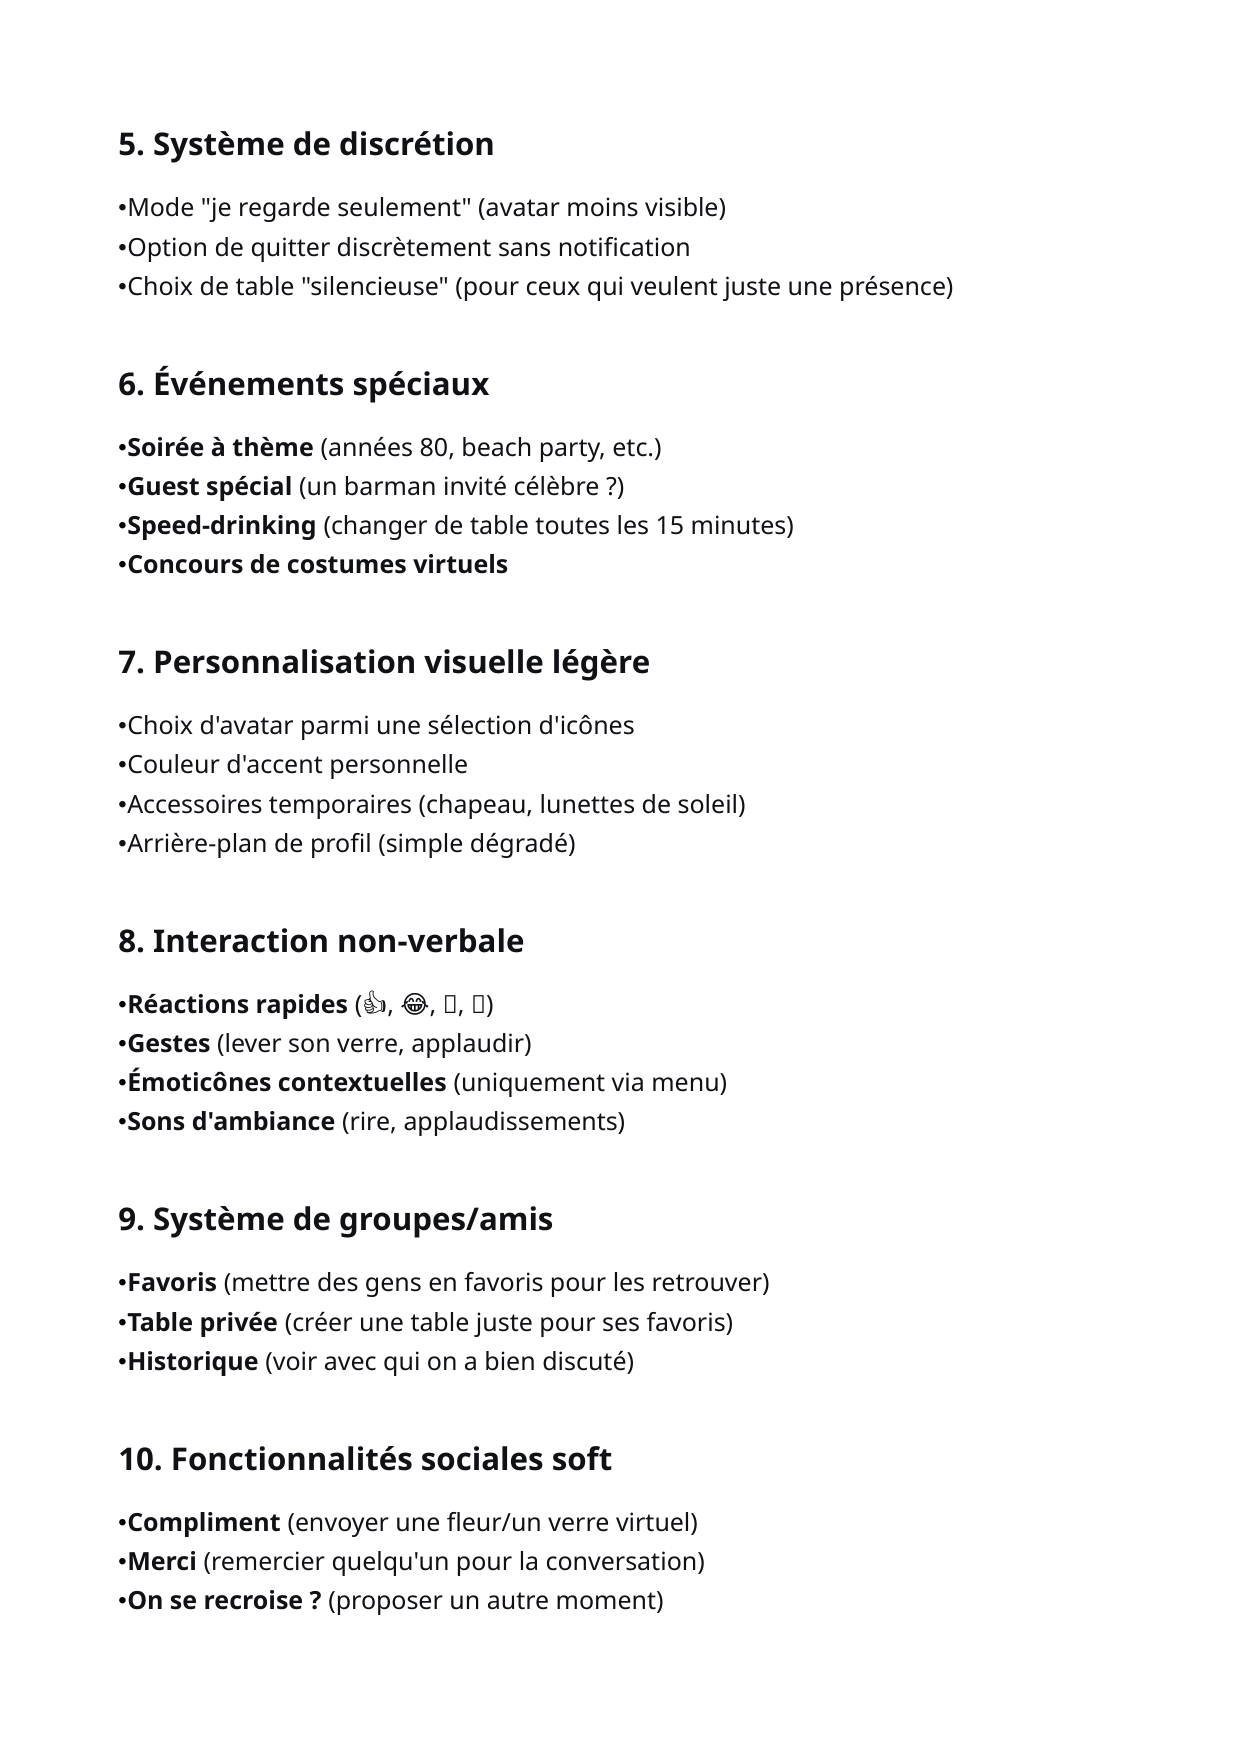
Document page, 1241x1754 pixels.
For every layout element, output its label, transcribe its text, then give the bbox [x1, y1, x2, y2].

list Compliment (envoyer une fleur/un verre virtuel) [118, 1504, 1122, 1538]
subtitle 8. Interaction non-verbale [118, 914, 1122, 961]
subtitle 5. Système de discrétion [118, 118, 1122, 165]
subtitle 9. Système de groupes/amis [118, 1193, 1122, 1240]
subtitle 10. Fonctionnalités sociales soft [118, 1432, 1122, 1479]
list Arrière-plan de profil (simple dégradé) [118, 825, 1122, 859]
list Mode "je regarde seulement" (avatar moins visible) [118, 190, 1122, 224]
list Speed-drinking (changer de table toutes les 15 minutes) [118, 508, 1122, 542]
list Guest spécial (un barman invité célèbre ?) [118, 468, 1122, 503]
list Choix d'avatar parmi une sélection d'icônes [118, 708, 1122, 742]
list Table privée (créer une table juste pour ses favoris) [118, 1304, 1122, 1338]
list Émoticônes contextuelles (uniquement via menu) [118, 1065, 1122, 1099]
list Concours de costumes virtuels [118, 547, 1122, 581]
list On se recroise ? (proposer un autre moment) [118, 1583, 1122, 1617]
list Sons d'ambiance (rire, applaudissements) [118, 1104, 1122, 1138]
list Choix de table "silencieuse" (pour ceux qui veulent juste une présence) [118, 268, 1122, 302]
list Favoris (mettre des gens en favoris pour les retrouver) [118, 1265, 1122, 1299]
list Soirée à thème (années 80, beach party, etc.) [118, 429, 1122, 463]
subtitle 7. Personnalisation visuelle légère [118, 636, 1122, 683]
list Gestes (lever son verre, applaudir) [118, 1026, 1122, 1060]
list Accessoires temporaires (chapeau, lunettes de soleil) [118, 786, 1122, 820]
subtitle 6. Événements spéciaux [118, 357, 1122, 404]
list Réactions rapides (👍, 😂, 🍻, 🎉) [118, 986, 1122, 1021]
list Option de quitter discrètement sans notification [118, 229, 1122, 263]
list Historique (voir avec qui on a bien discuté) [118, 1343, 1122, 1377]
list Merci (remercier quelqu'un pour la conversation) [118, 1543, 1122, 1578]
list Couleur d'accent personnelle [118, 747, 1122, 781]
